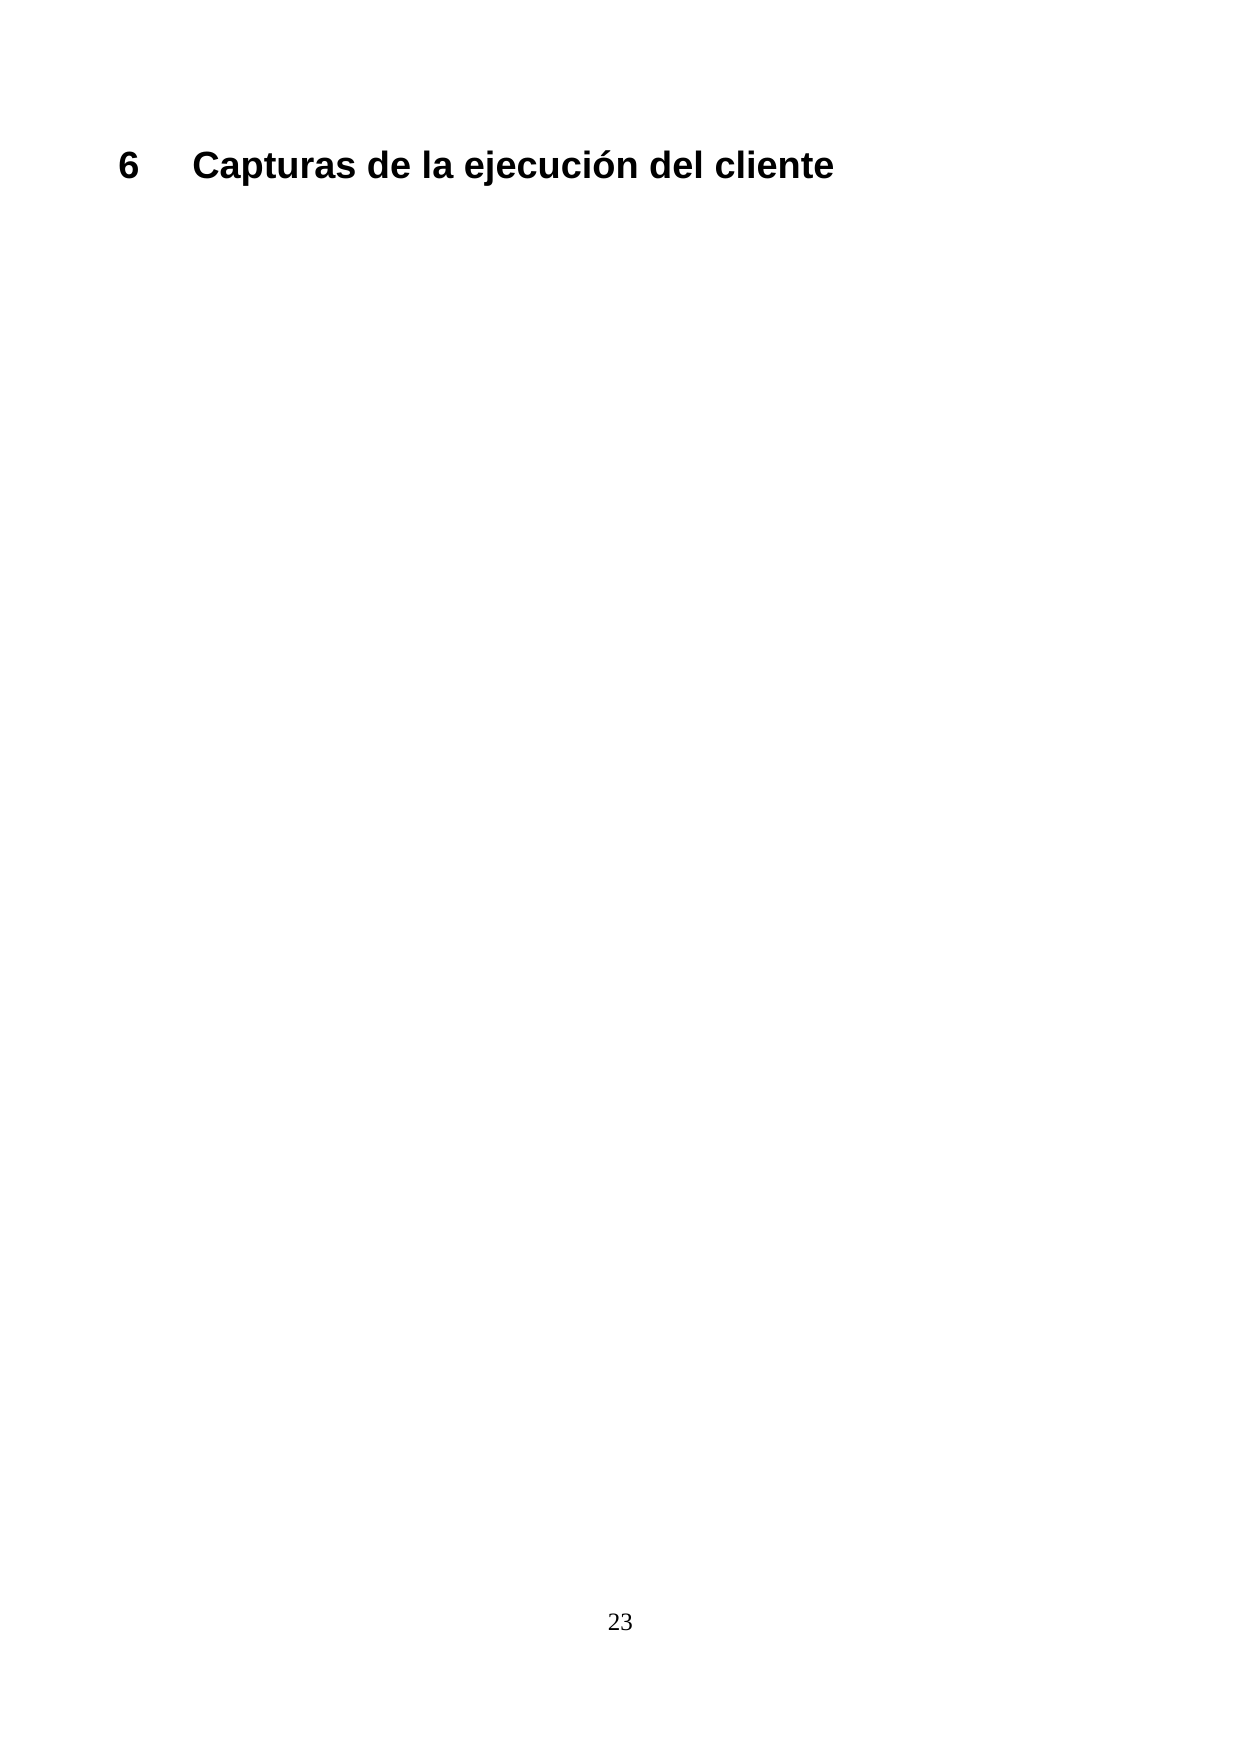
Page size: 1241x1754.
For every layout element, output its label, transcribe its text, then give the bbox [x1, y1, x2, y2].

subtitle Capturas de la ejecución del cliente [118, 143, 1122, 187]
